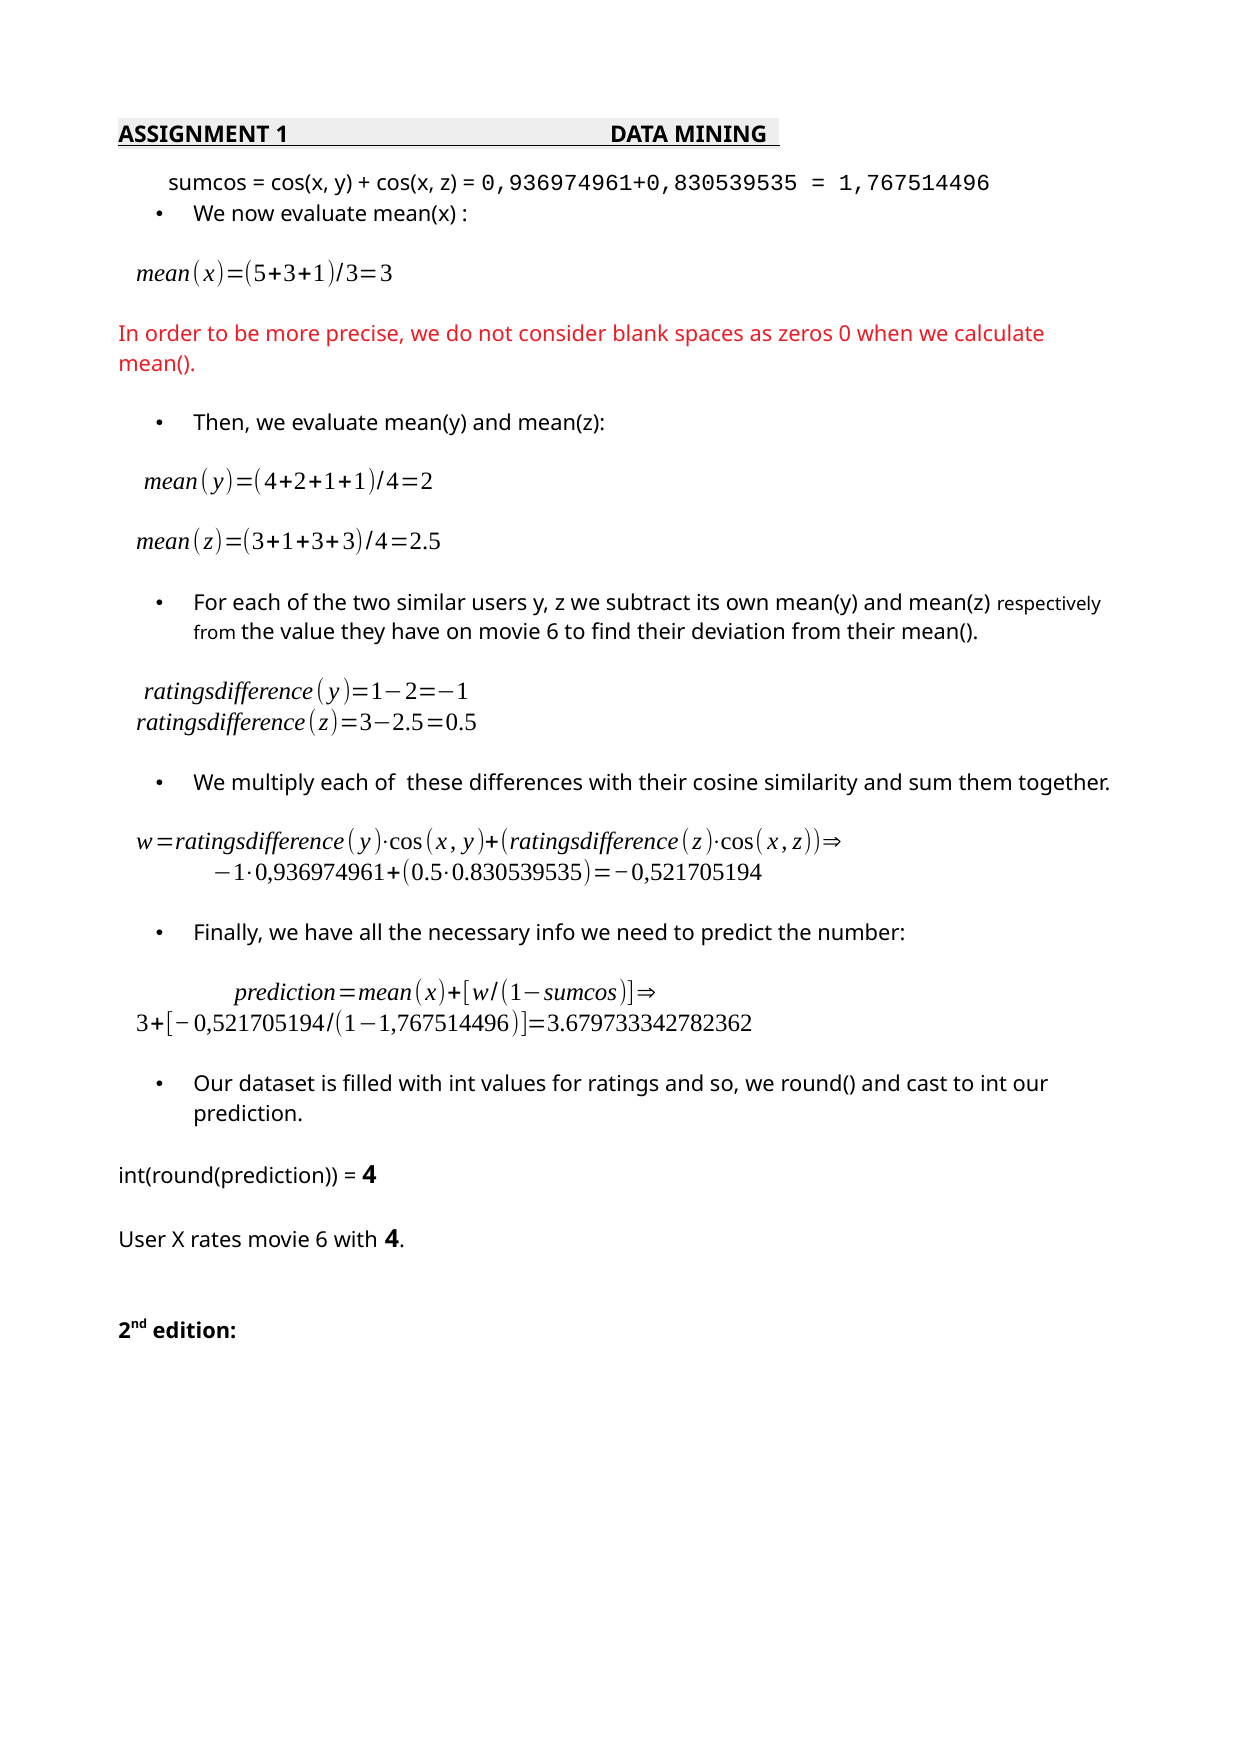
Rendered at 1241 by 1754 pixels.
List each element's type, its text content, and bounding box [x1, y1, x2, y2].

text int(round(prediction)) = 4 [118, 1157, 1122, 1191]
list We now evaluate mean(x) : [156, 198, 1122, 227]
list Our dataset is filled with int values for ratings and so, we round() and cast to int our prediction. [156, 1068, 1122, 1127]
text sumcos = cos(x, y) + cos(x, z) = 0,936974961+0,830539535 = 1,767514496 [118, 167, 1122, 198]
list We multiply each of these differences with their cosine similarity and sum them together. [156, 767, 1122, 797]
list For each of the two similar users y, z we subtract its own mean(y) and mean(z) respectively from the value they have on movie 6 to find their deviation from their mean(). [156, 586, 1122, 646]
text 2nd edition: [118, 1315, 1122, 1344]
text In order to be more precise, we do not consider blank spaces as zeros 0 when we calculate mean(). [118, 318, 1122, 377]
list Finally, we have all the necessary info we need to predict the number: [156, 917, 1122, 947]
text User X rates movie 6 with 4. [118, 1221, 1122, 1255]
list Then, we evaluate mean(y) and mean(z): [156, 407, 1122, 437]
